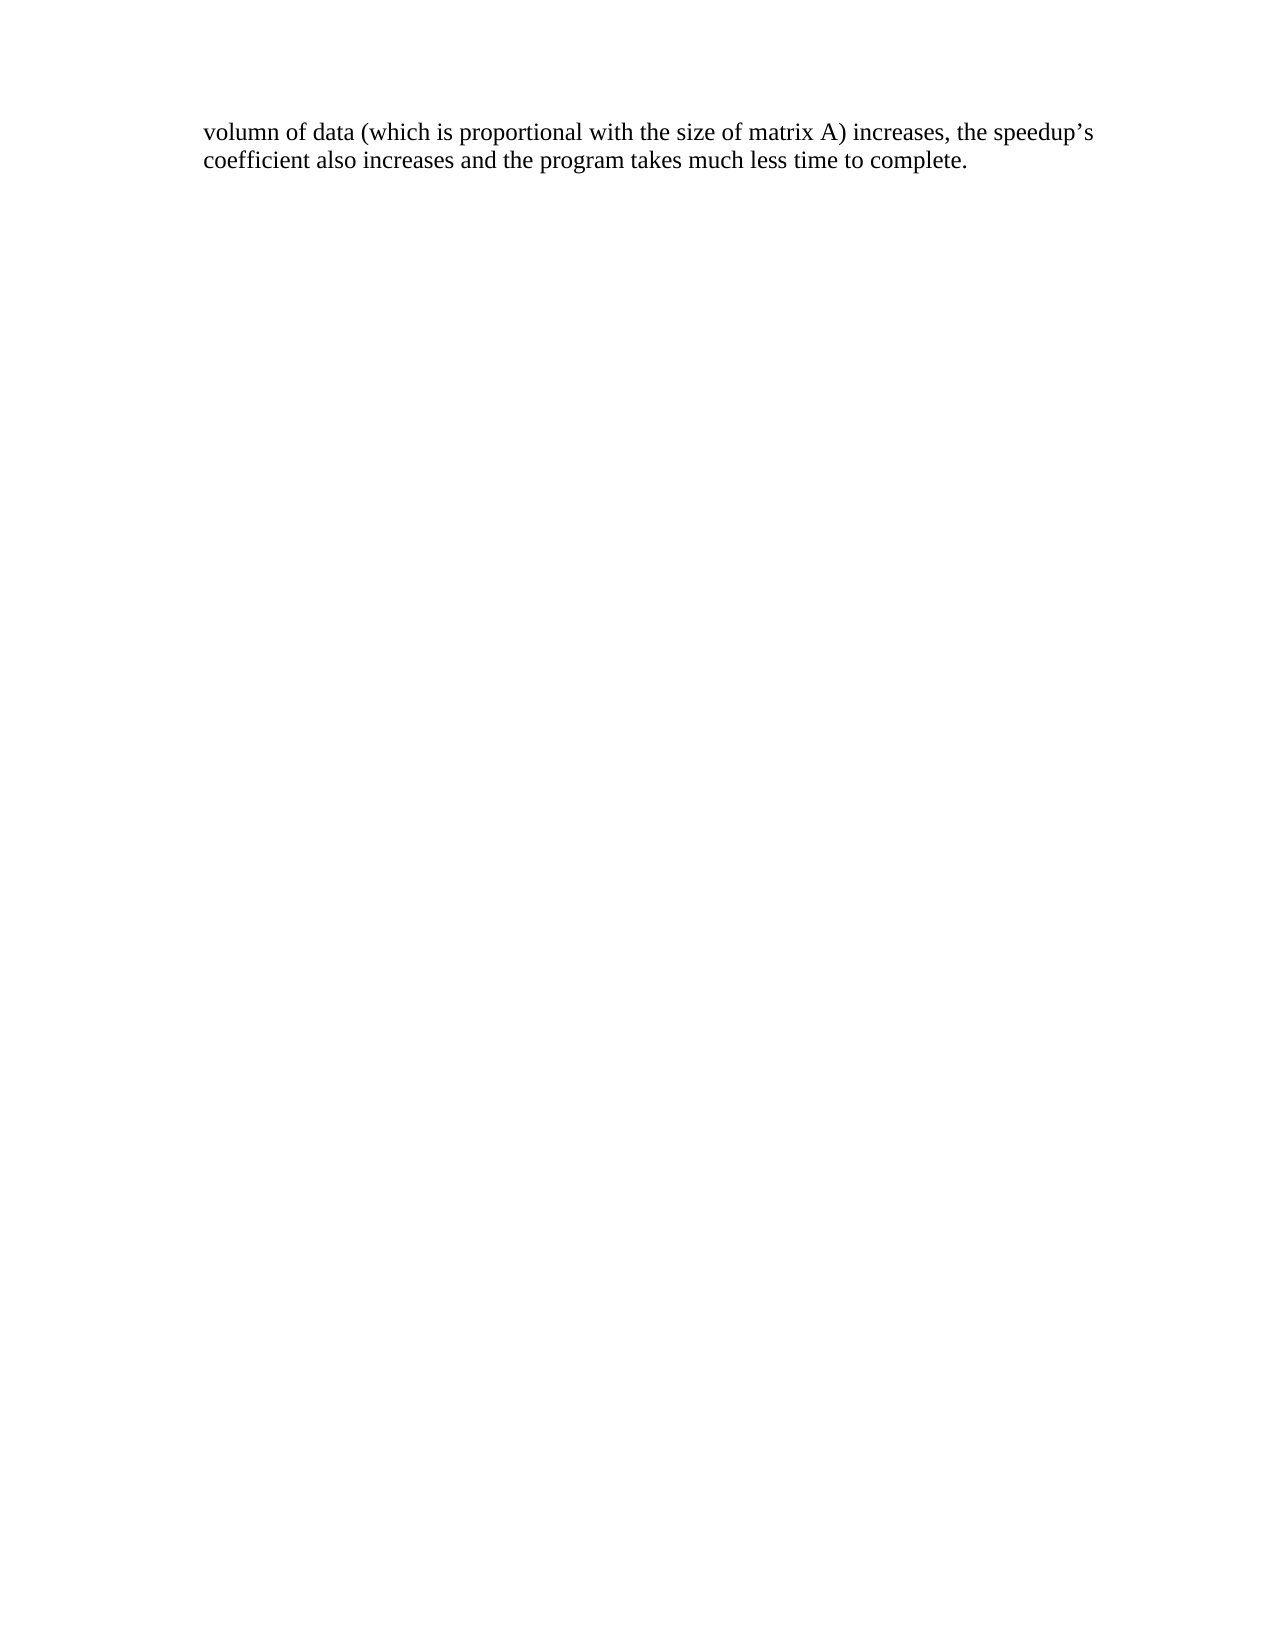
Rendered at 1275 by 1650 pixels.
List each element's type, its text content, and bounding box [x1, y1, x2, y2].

text volumn of data (which is proportional with the size of matrix A) increases, the speedup’s coefficient also increases and the program takes much less time to complete. [118, 118, 1157, 173]
